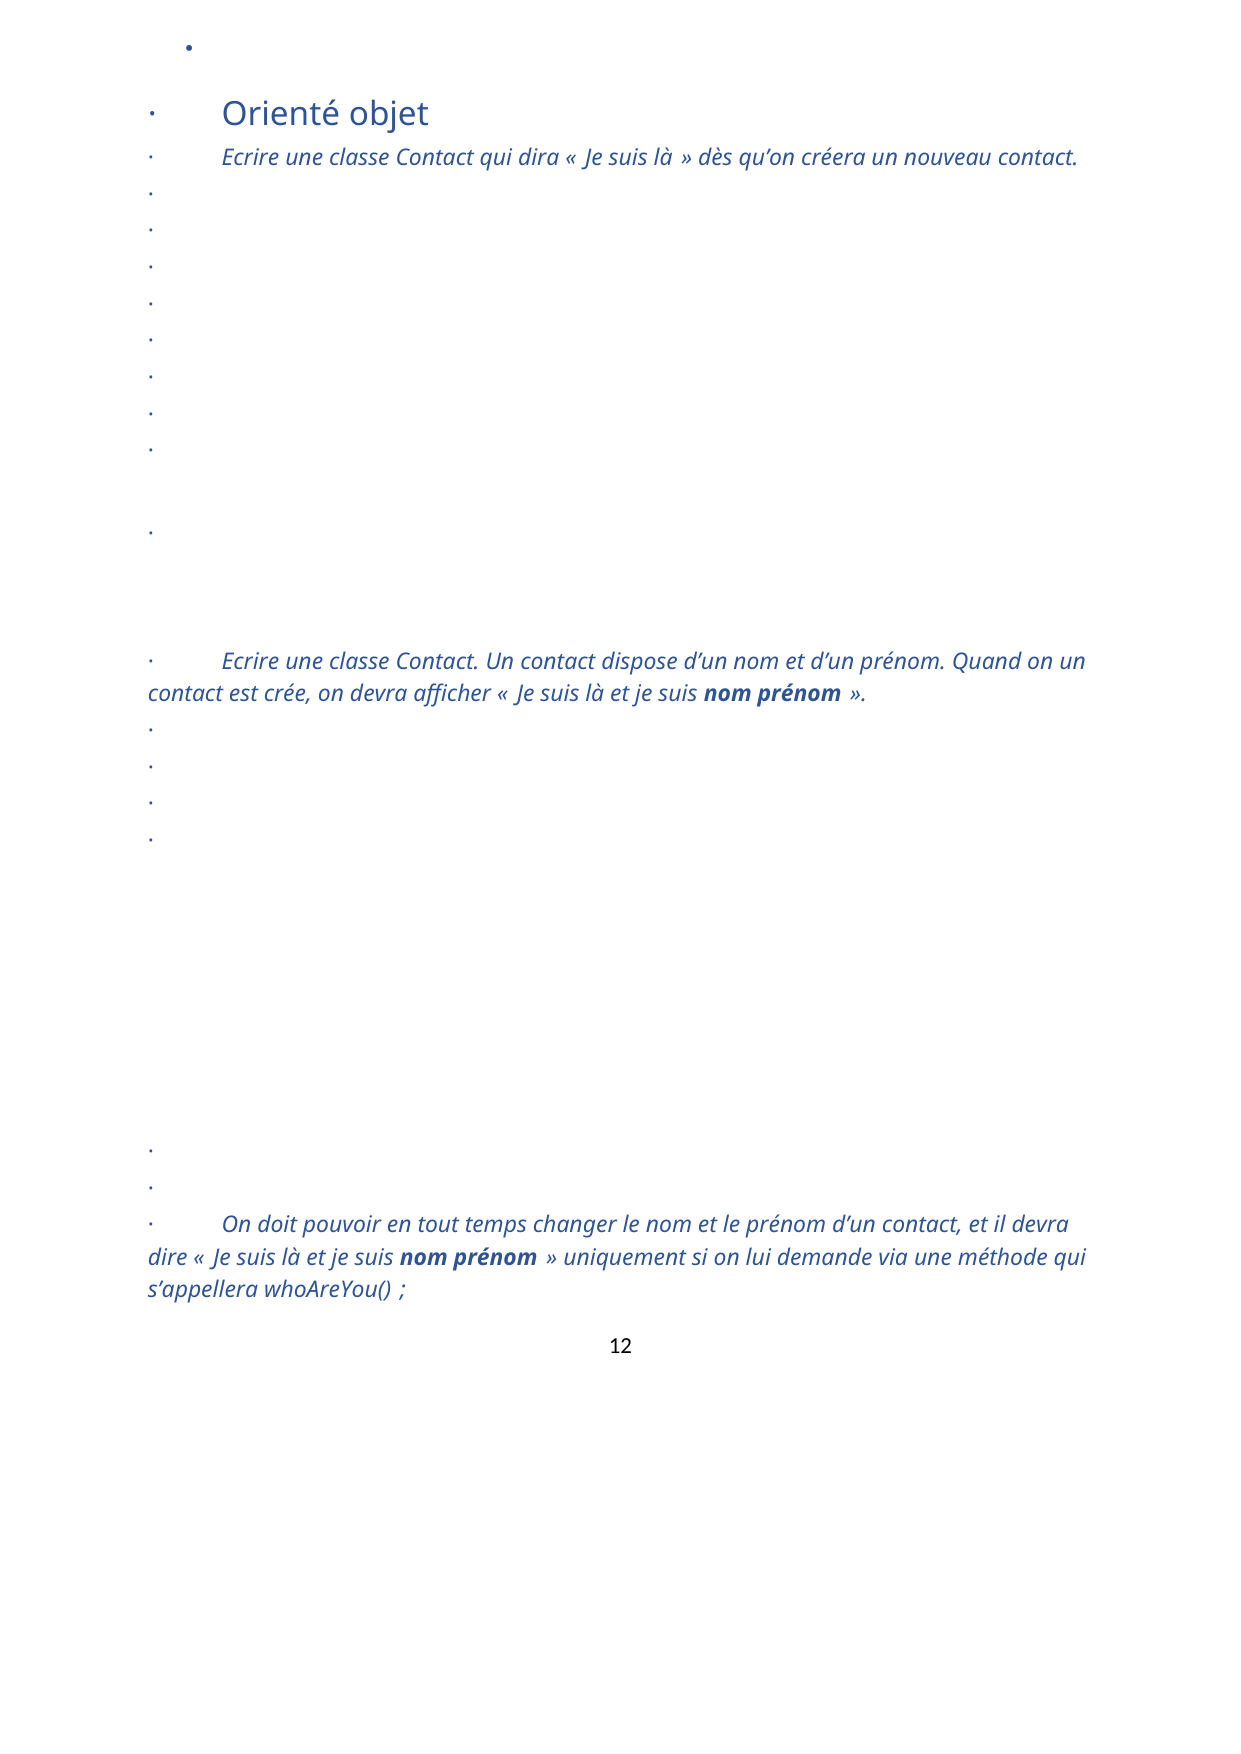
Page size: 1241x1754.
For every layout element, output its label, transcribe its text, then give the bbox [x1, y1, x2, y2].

list Orienté objet [148, 90, 1093, 135]
list Ecrire une classe Contact. Un contact dispose d’un nom et d’un prénom. Quand on un contact est crée, on devra afficher « Je suis là et je suis nom prénom ». [148, 645, 1093, 709]
list Ecrire une classe Contact qui dira « Je suis là » dès qu’on créera un nouveau contact. [148, 141, 1093, 172]
list On doit pouvoir en tout temps changer le nom et le prénom d’un contact, et il devra dire « Je suis là et je suis nom prénom » uniquement si on lui demande via une méthode qui s’appellera whoAreYou() ; [148, 1208, 1093, 1305]
